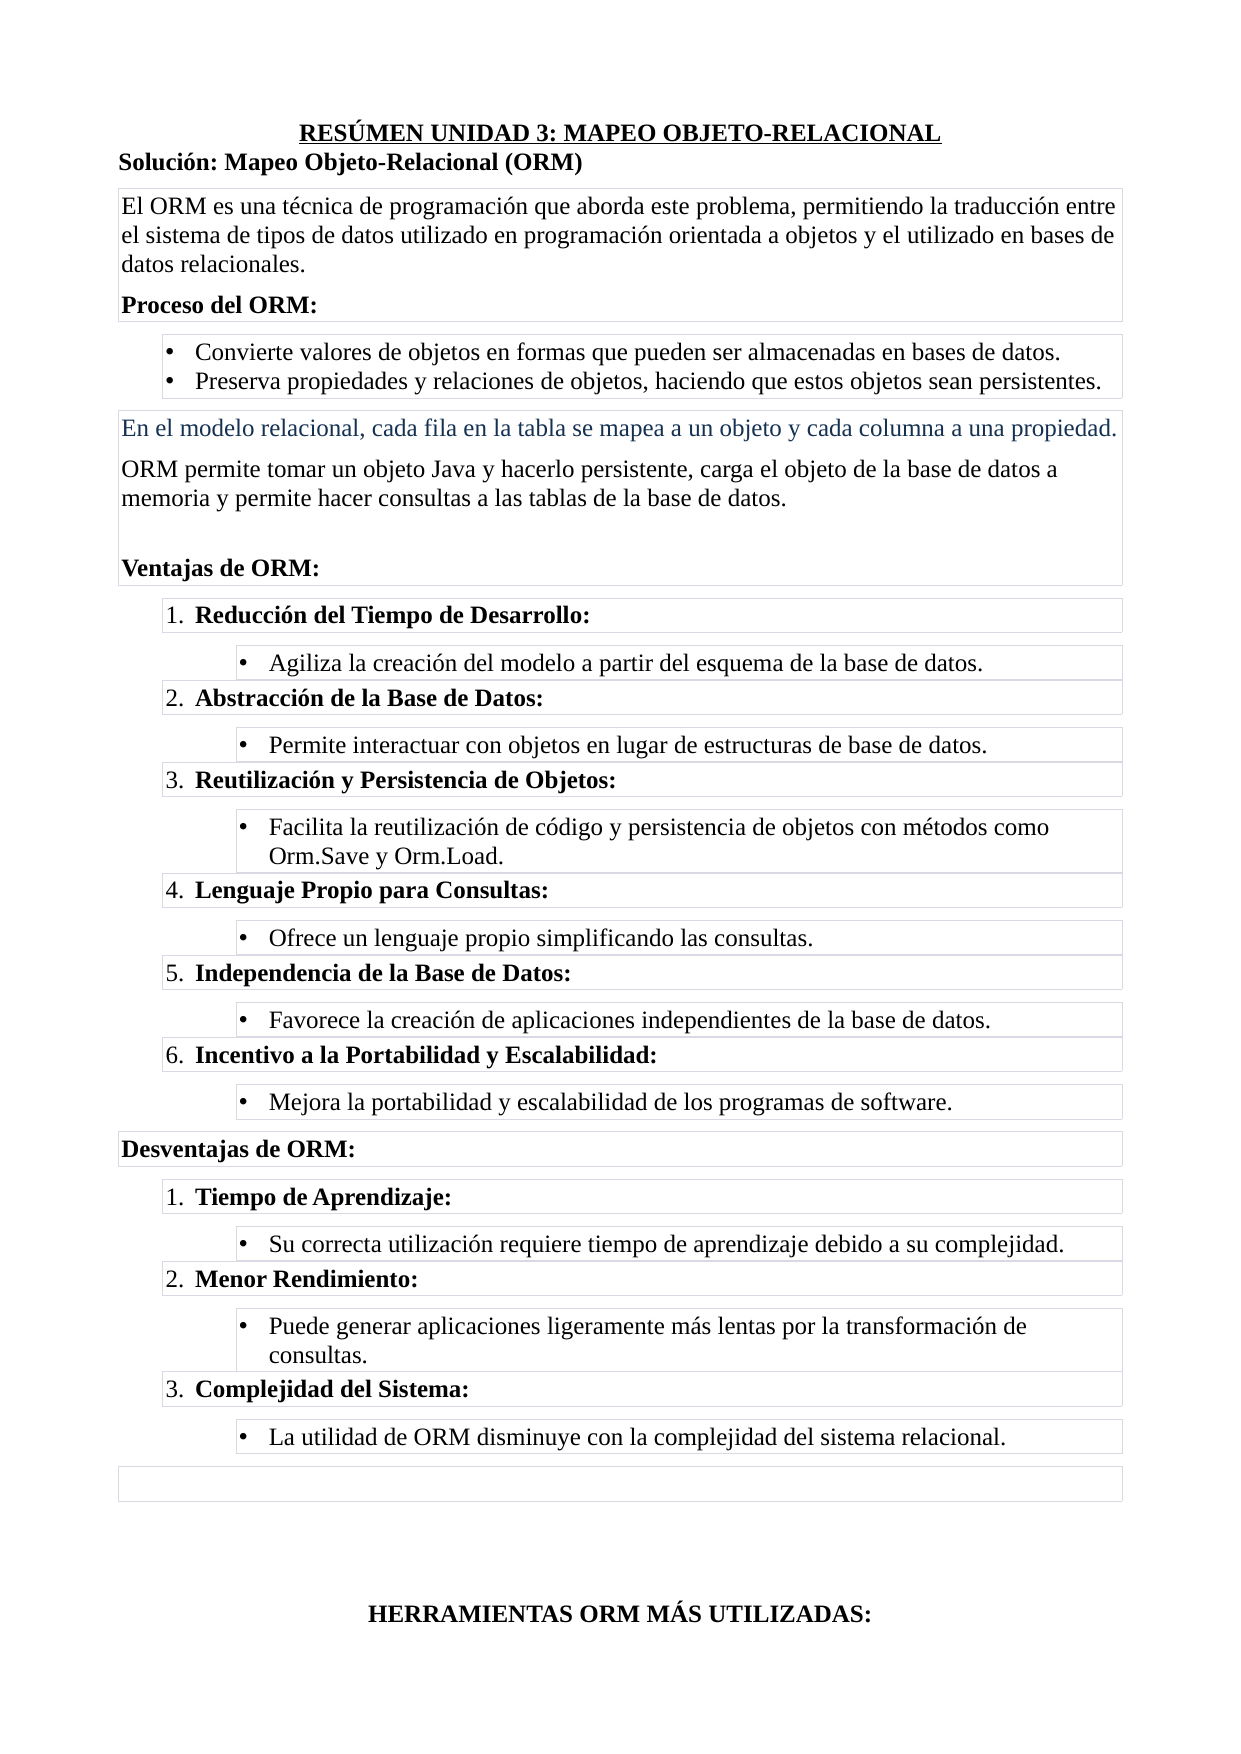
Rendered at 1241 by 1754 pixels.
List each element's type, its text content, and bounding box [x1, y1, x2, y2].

list Convierte valores de objetos en formas que pueden ser almacenadas en bases de datos. [163, 335, 1122, 363]
list Permite interactuar con objetos en lugar de estructuras de base de datos. [237, 728, 1122, 761]
text Desventajas de ORM: [119, 1132, 1122, 1166]
text Proceso del ORM: [119, 287, 1122, 321]
list Facilita la reutilización de código y persistencia de objetos con métodos como Orm.Save y Orm.Load. [237, 810, 1122, 872]
list Complejidad del Sistema: [163, 1372, 1122, 1406]
text HERRAMIENTAS ORM MÁS UTILIZADAS: [118, 1599, 1122, 1628]
list La utilidad de ORM disminuye con la complejidad del sistema relacional. [237, 1420, 1122, 1453]
list Reducción del Tiempo de Desarrollo: [163, 599, 1122, 632]
text El ORM es una técnica de programación que aborda este problema, permitiendo la traducción entre el sistema de tipos de datos utilizado en programación orientada a objetos y el utilizado en bases de datos relacionales. [119, 189, 1122, 277]
list Su correcta utilización requiere tiempo de aprendizaje debido a su complejidad. [237, 1227, 1122, 1260]
list Independencia de la Base de Datos: [163, 956, 1122, 989]
text En el modelo relacional, cada fila en la tabla se mapea a un objeto y cada columna a una propiedad. [119, 411, 1122, 442]
list Reutilización y Persistencia de Objetos: [163, 763, 1122, 796]
list Ofrece un lenguaje propio simplificando las consultas. [237, 921, 1122, 954]
list Abstracción de la Base de Datos: [163, 681, 1122, 714]
text RESÚMEN UNIDAD 3: MAPEO OBJETO-RELACIONAL [118, 118, 1122, 147]
list Agiliza la creación del modelo a partir del esquema de la base de datos. [237, 646, 1122, 679]
list Tiempo de Aprendizaje: [163, 1180, 1122, 1213]
list Incentivo a la Portabilidad y Escalabilidad: [163, 1038, 1122, 1071]
list Favorece la creación de aplicaciones independientes de la base de datos. [237, 1003, 1122, 1036]
list Mejora la portabilidad y escalabilidad de los programas de software. [237, 1085, 1122, 1119]
text Solución: Mapeo Objeto-Relacional (ORM) [118, 147, 1122, 176]
list Puede generar aplicaciones ligeramente más lentas por la transformación de consultas. [237, 1309, 1122, 1371]
list Lenguaje Propio para Consultas: [163, 874, 1122, 907]
text ORM permite tomar un objeto Java y hacerlo persistente, carga el objeto de la base de datos a memoria y permite hacer consultas a las tablas de la base de datos. [119, 451, 1122, 512]
list Menor Rendimiento: [163, 1262, 1122, 1295]
text Ventajas de ORM: [119, 521, 1122, 585]
list Preserva propiedades y relaciones de objetos, haciendo que estos objetos sean persistentes. [163, 363, 1122, 398]
